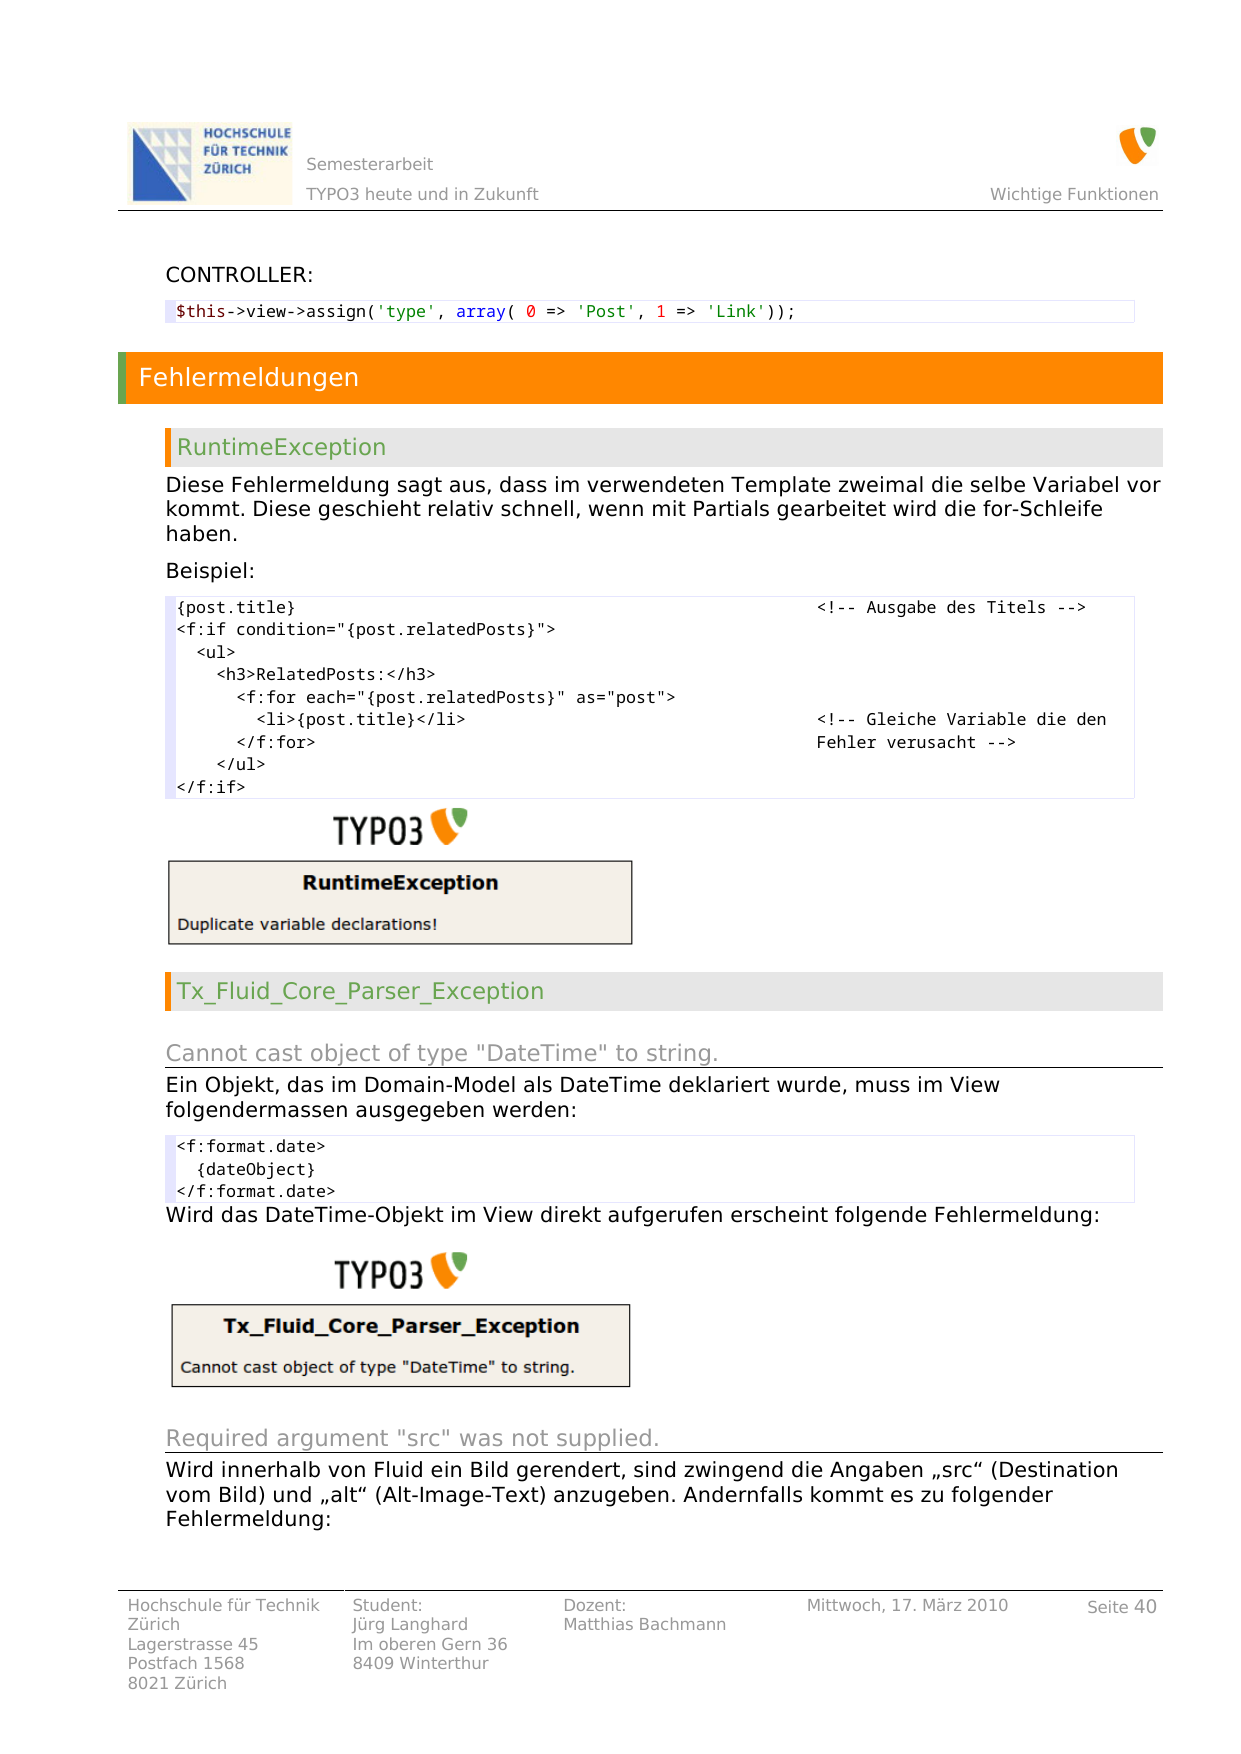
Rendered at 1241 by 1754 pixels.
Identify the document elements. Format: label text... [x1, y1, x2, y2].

text <f:format.date> [176, 1136, 1134, 1157]
picture [127, 122, 293, 205]
subtitle Required argument "src" was not supplied. [165, 1425, 1163, 1452]
subtitle Tx_Fluid_Core_Parser_Exception [171, 972, 1163, 1011]
text <li>{post.title}</li> <!-- Gleiche Variable die den [176, 708, 1134, 731]
subtitle Fehlermeldungen [126, 352, 1163, 404]
text </ul> [176, 753, 1134, 776]
text {dateObject} [176, 1157, 1134, 1180]
text Beispiel: [165, 559, 1163, 583]
picture [1116, 125, 1159, 166]
text <f:if condition="{post.relatedPosts}"> [176, 618, 1134, 641]
text Wird das DateTime-Objekt im View direkt aufgerufen erscheint folgende Fehlermeldung: [165, 1202, 1163, 1227]
text </f:for> Fehler verusacht --> [176, 731, 1134, 753]
text </f:format.date> [176, 1180, 1134, 1202]
subtitle RuntimeException [171, 428, 1163, 467]
text Diese Fehlermeldung sagt aus, dass im verwendeten Template zweimal die selbe Variabel vor kommt. Diese geschieht relativ schnell, wenn mit Partials gearbeitet wird die for-Schleife haben. [165, 473, 1163, 546]
text $this->view->assign('type', array( 0 => 'Post', 1 => 'Link')); [176, 301, 1134, 322]
text <ul> [176, 641, 1134, 663]
picture [165, 1239, 638, 1396]
text Ein Objekt, das im Domain-Model als DateTime deklariert wurde, muss im View folgendermassen ausgegeben werden: [165, 1073, 1163, 1122]
text <f:for each="{post.relatedPosts}" as="post"> [176, 686, 1134, 708]
subtitle Cannot cast object of type "DateTime" to string. [165, 1040, 1163, 1067]
text CONTROLLER: [165, 263, 1163, 287]
picture [165, 799, 638, 949]
text {post.title} <!-- Ausgabe des Titels --> [176, 597, 1134, 618]
text <h3>RelatedPosts:</h3> [176, 663, 1134, 686]
text </f:if> [176, 776, 1134, 798]
text Wird innerhalb von Fluid ein Bild gerendert, sind zwingend die Angaben „src“ (Destination vom Bild) und „alt“ (Alt-Image-Text) anzugeben. Andernfalls kommt es zu folgender Fehlermeldung: [165, 1458, 1163, 1532]
